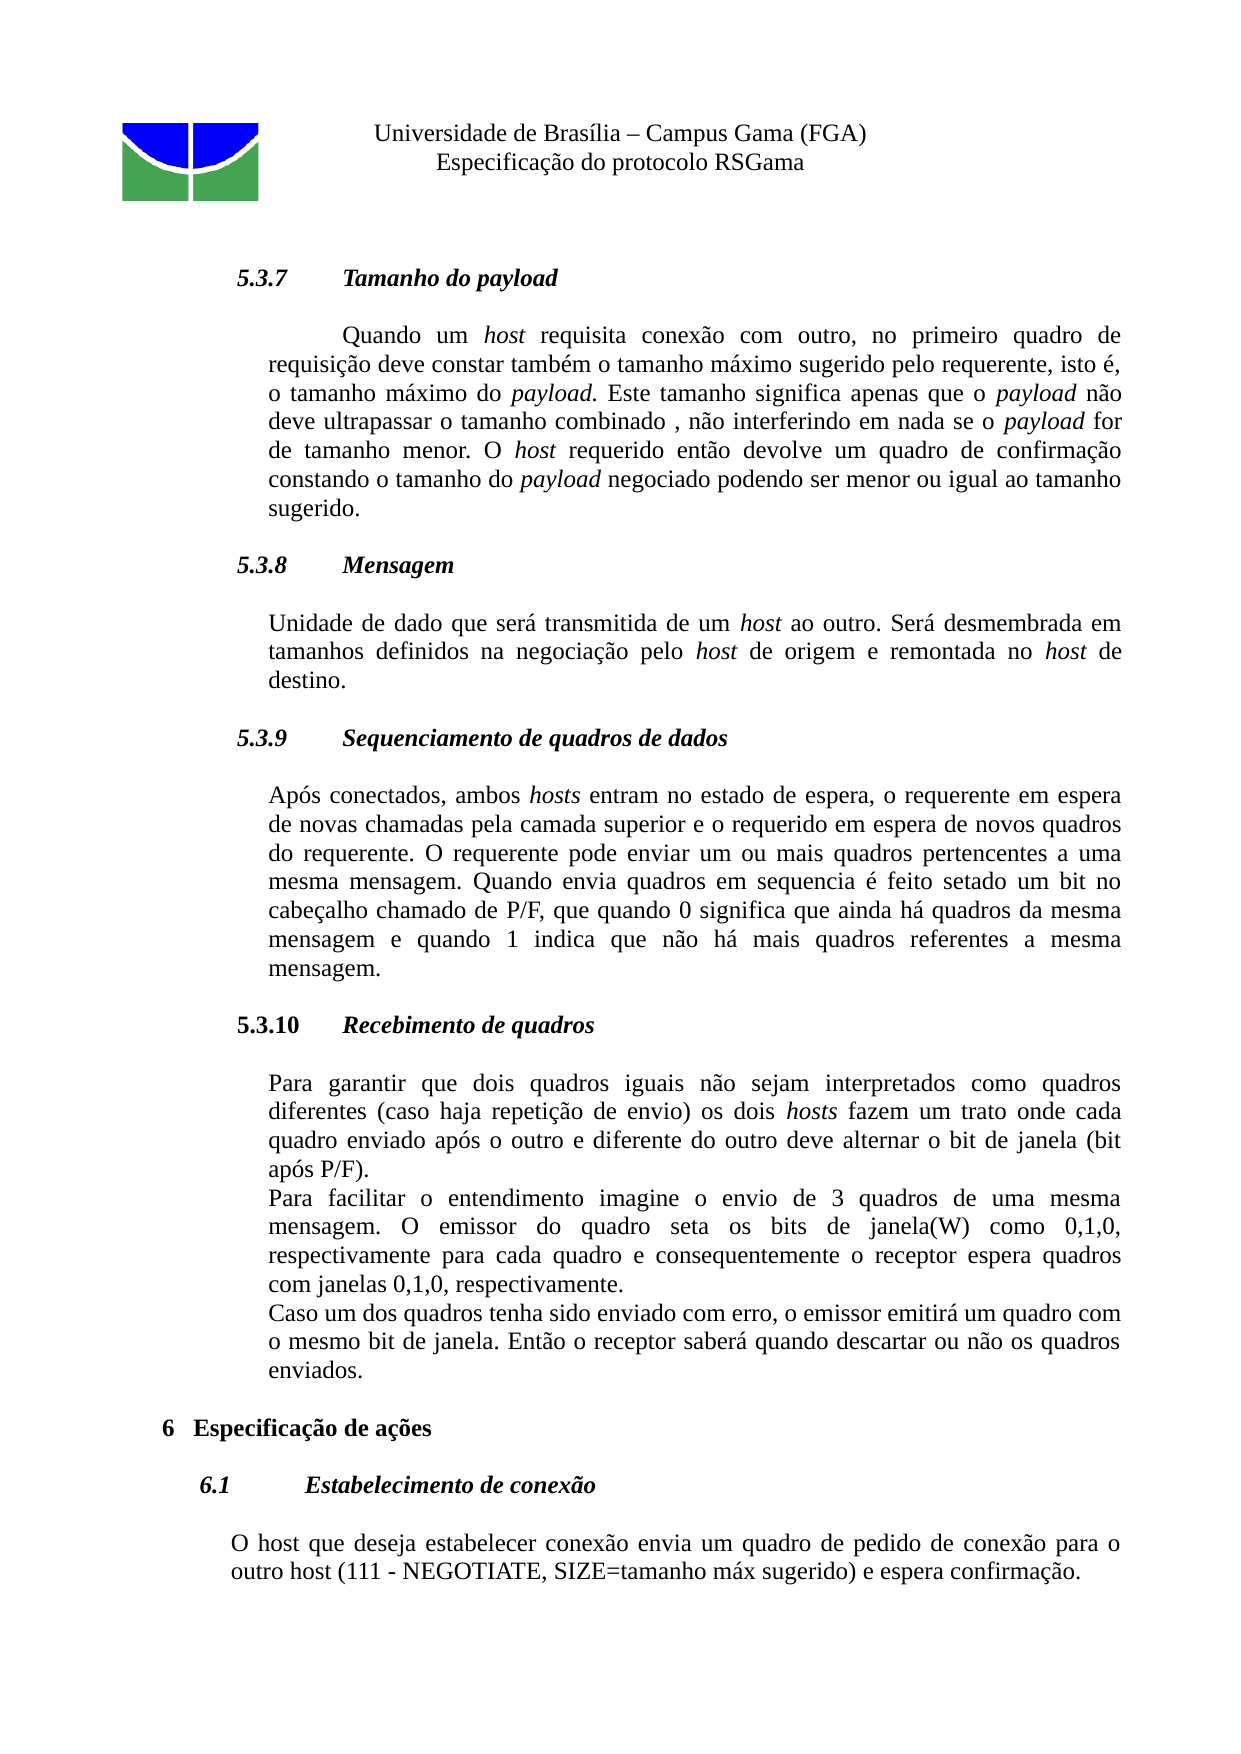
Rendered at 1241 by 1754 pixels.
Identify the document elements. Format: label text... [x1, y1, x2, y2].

list Recebimento de quadros [231, 1010, 1122, 1039]
list Estabelecimento de conexão [193, 1470, 1122, 1499]
picture [122, 123, 259, 201]
list Especificação de ações [156, 1413, 1122, 1441]
list Sequenciamento de quadros de dados [231, 723, 1122, 751]
list Tamanho do payload [231, 263, 1122, 291]
list Unidade de dado que será transmitida de um host ao outro. Será desmembrada em tamanhos definidos na negociação pelo host de origem e remontada no host de destino. [231, 608, 1122, 694]
list Após conectados, ambos hosts entram no estado de espera, o requerente em espera de novas chamadas pela camada superior e o requerido em espera de novos quadros do requerente. O requerente pode enviar um ou mais quadros pertencentes a uma mesma mensagem. Quando envia quadros em sequencia é feito setado um bit no cabeçalho chamado de P/F, que quando 0 significa que ainda há quadros da mesma mensagem e quando 1 indica que não há mais quadros referentes a mesma mensagem. [231, 780, 1122, 981]
list O host que deseja estabelecer conexão envia um quadro de pedido de conexão para o outro host (111 - NEGOTIATE, SIZE=tamanho máx sugerido) e espera confirmação. [193, 1528, 1122, 1585]
list Para garantir que dois quadros iguais não sejam interpretados como quadros diferentes (caso haja repetição de envio) os dois hosts fazem um trato onde cada quadro enviado após o outro e diferente do outro deve alternar o bit de janela (bit após P/F). [231, 1068, 1122, 1183]
list Quando um host requisita conexão com outro, no primeiro quadro de requisição deve constar também o tamanho máximo sugerido pelo requerente, isto é, o tamanho máximo do payload. Este tamanho significa apenas que o payload não deve ultrapassar o tamanho combinado , não interferindo em nada se o payload for de tamanho menor. O host requerido então devolve um quadro de confirmação constando o tamanho do payload negociado podendo ser menor ou igual ao tamanho sugerido. [231, 320, 1122, 521]
list Mensagem [231, 550, 1122, 579]
list Caso um dos quadros tenha sido enviado com erro, o emissor emitirá um quadro com o mesmo bit de janela. Então o receptor saberá quando descartar ou não os quadros enviados. [231, 1298, 1122, 1384]
list Para facilitar o entendimento imagine o envio de 3 quadros de uma mesma mensagem. O emissor do quadro seta os bits de janela(W) como 0,1,0, respectivamente para cada quadro e consequentemente o receptor espera quadros com janelas 0,1,0, respectivamente. [231, 1183, 1122, 1298]
